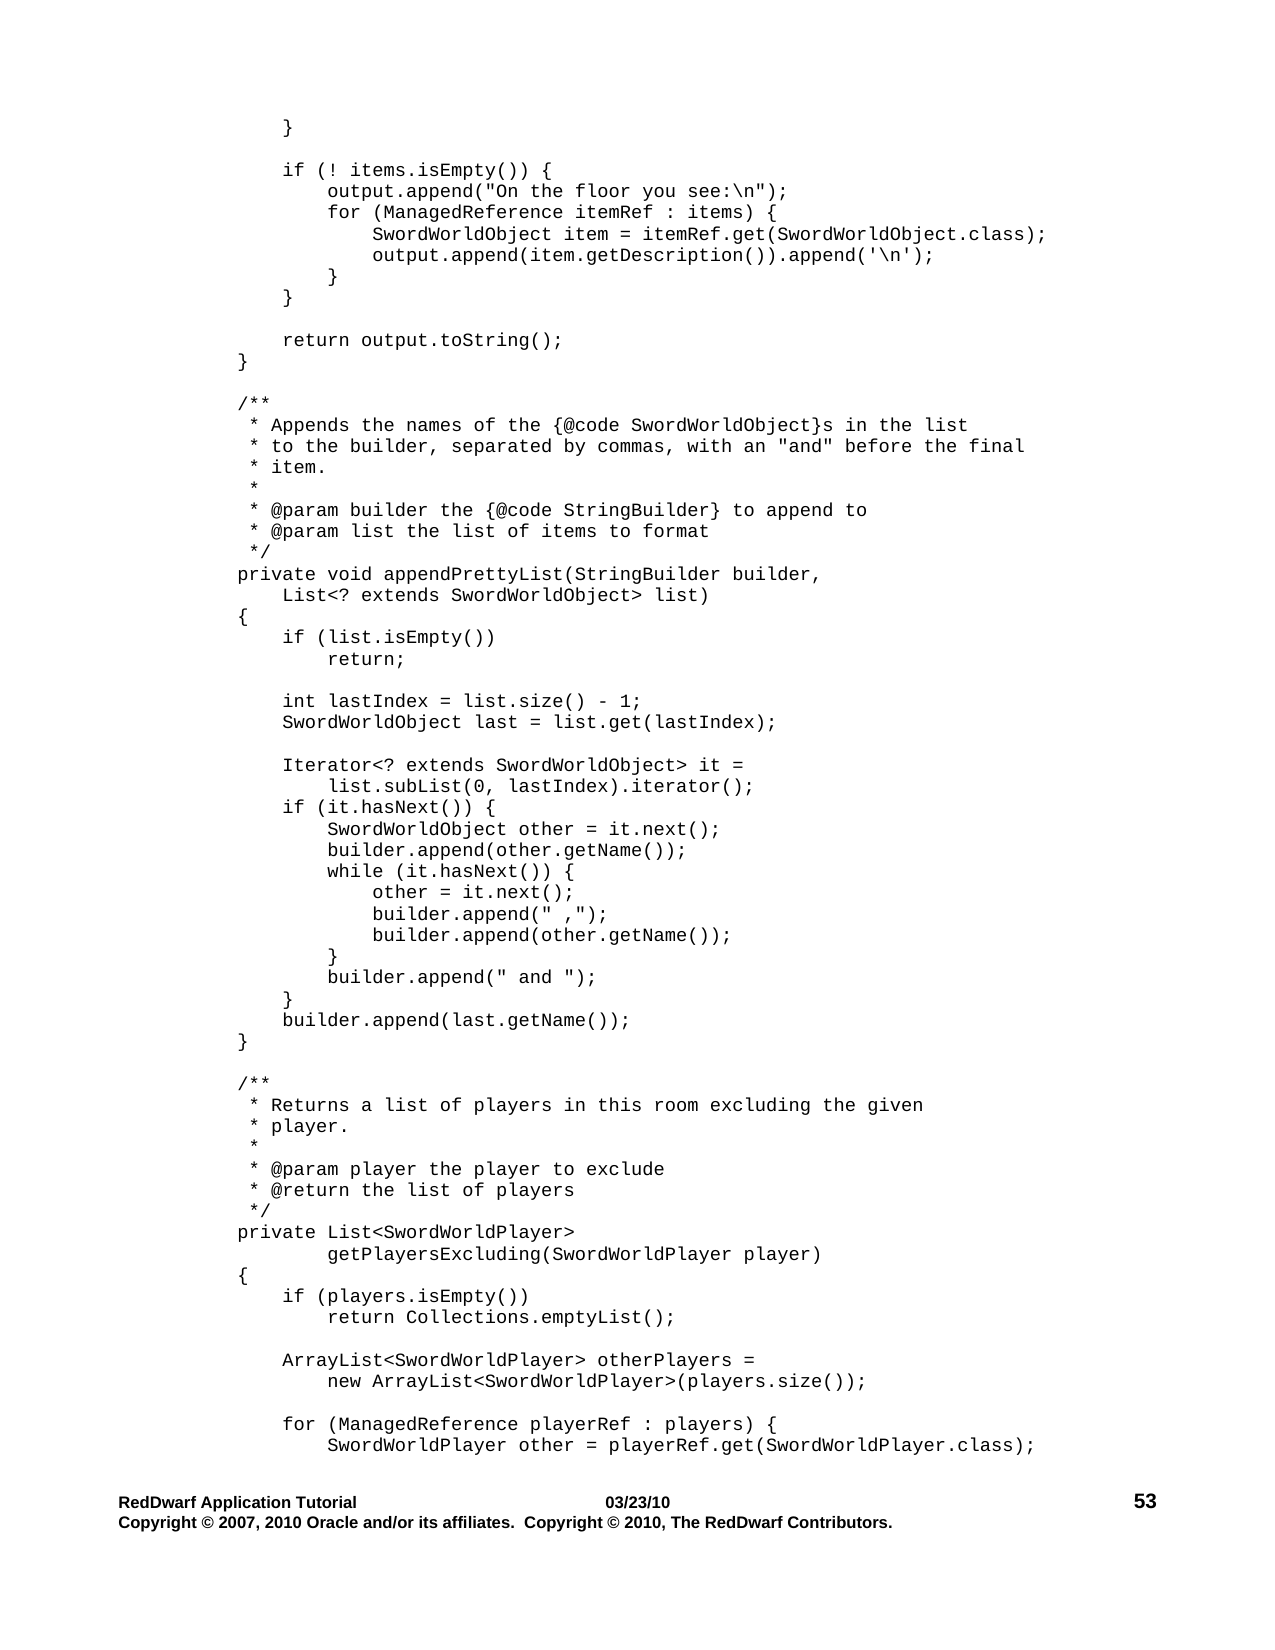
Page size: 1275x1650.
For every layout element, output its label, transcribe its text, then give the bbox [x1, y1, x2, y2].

text } if (! items.isEmpty()) { output.append("On the floor you see:\n"); for (ManagedReference itemRef : items) { SwordWorldObject item = itemRef.get(SwordWorldObject.class); output.append(item.getDescription()).append('\n'); } } return output.toString(); } /** * Appends the names of the {@code SwordWorldObject}s in the list * to the builder, separated by commas, with an "and" before the final * item. * * @param builder the {@code StringBuilder} to append to * @param list the list of items to format */ private void appendPrettyList(StringBuilder builder, List<? extends SwordWorldObject> list) { if (list.isEmpty()) return; int lastIndex = list.size() - 1; SwordWorldObject last = list.get(lastIndex); Iterator<? extends SwordWorldObject> it = list.subList(0, lastIndex).iterator(); if (it.hasNext()) { SwordWorldObject other = it.next(); builder.append(other.getName()); while (it.hasNext()) { other = it.next(); builder.append(" ,"); builder.append(other.getName()); } builder.append(" and "); } builder.append(last.getName()); } /** * Returns a list of players in this room excluding the given * player. * * @param player the player to exclude * @return the list of players */ private List<SwordWorldPlayer> getPlayersExcluding(SwordWorldPlayer player) { if (players.isEmpty()) return Collections.emptyList(); ArrayList<SwordWorldPlayer> otherPlayers = new ArrayList<SwordWorldPlayer>(players.size()); for (ManagedReference playerRef : players) { SwordWorldPlayer other = playerRef.get(SwordWorldPlayer.class); [192, 118, 1098, 1457]
